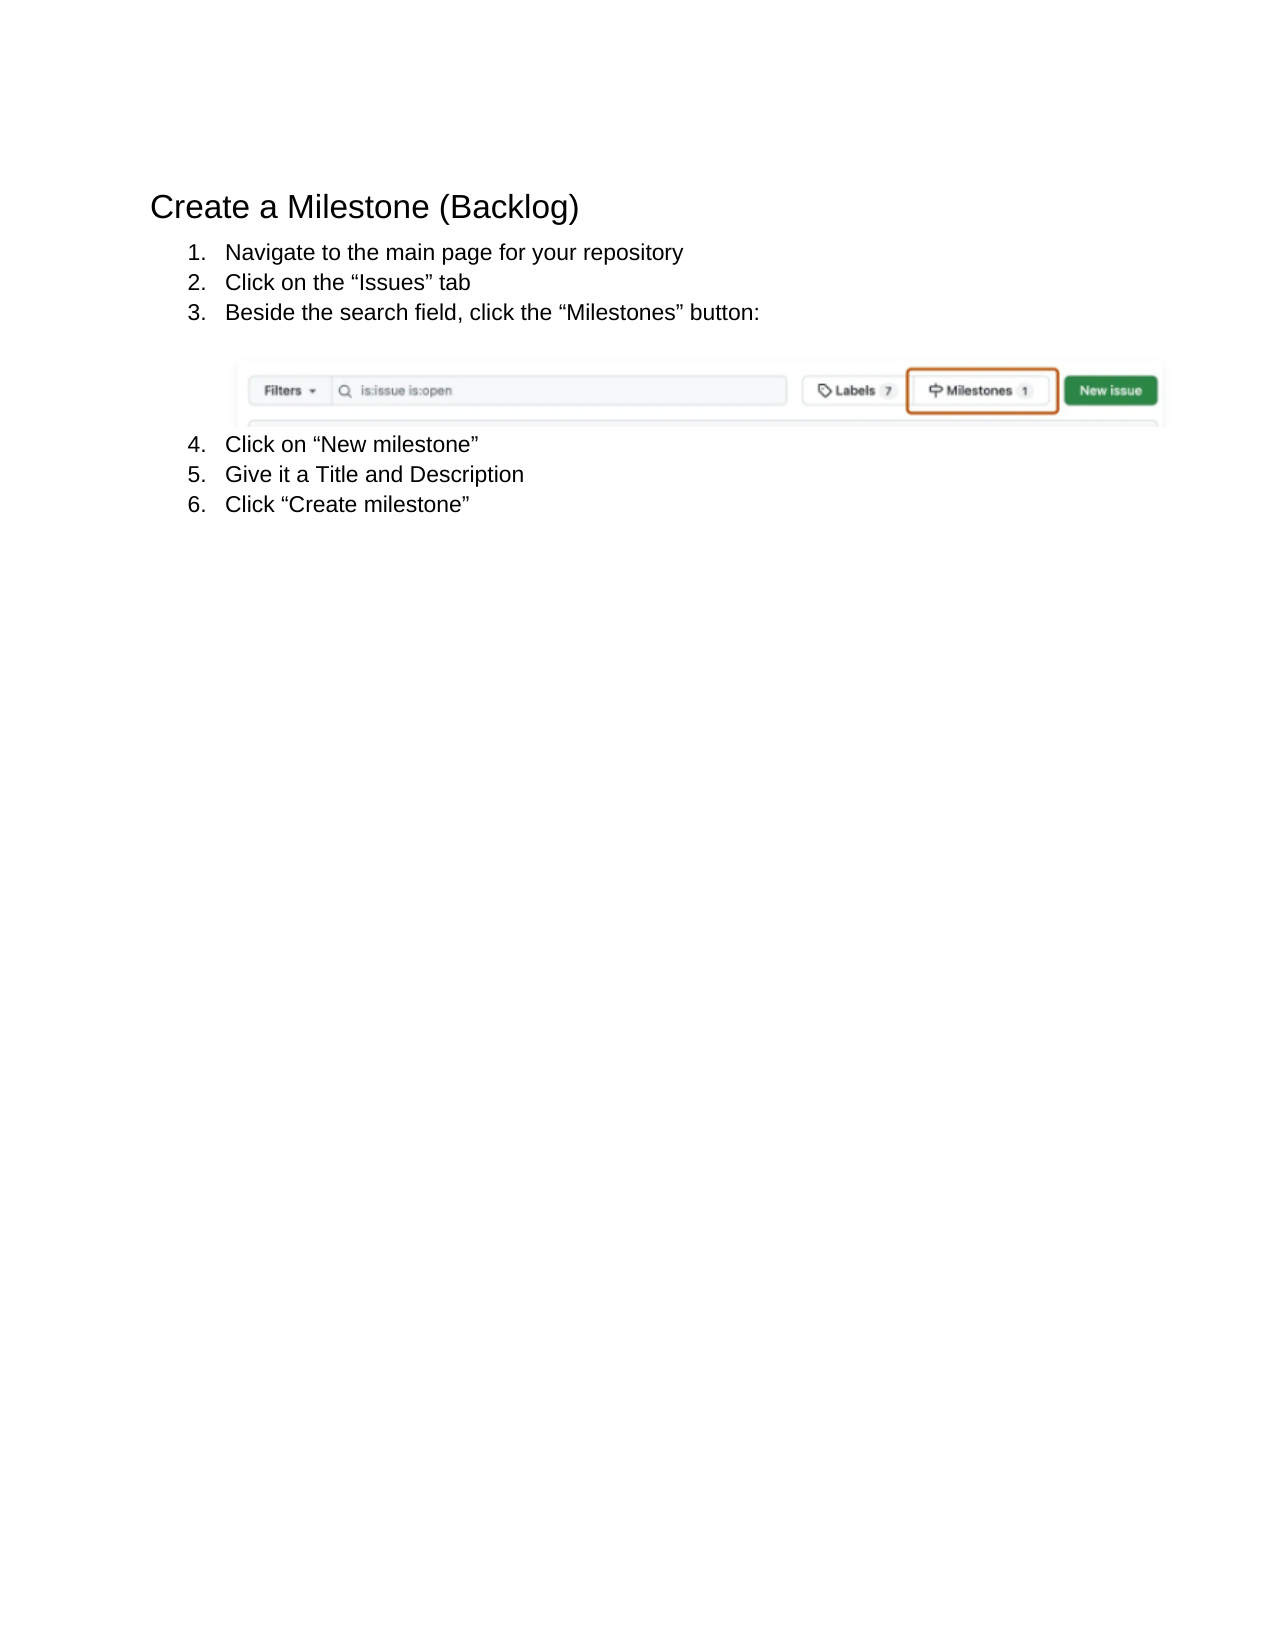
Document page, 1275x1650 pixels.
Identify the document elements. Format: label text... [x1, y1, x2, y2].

list Beside the search field, click the “Milestones” button: [187, 299, 1125, 325]
picture [225, 329, 1200, 427]
subtitle Create a Milestone (Backlog) [150, 187, 1125, 226]
list Navigate to the main page for your repository [187, 238, 1125, 265]
list Click on “New milestone” [187, 431, 1125, 457]
list Click “Create milestone” [187, 491, 1125, 518]
list Click on the “Issues” tab [187, 269, 1125, 295]
list Give it a Title and Description [187, 461, 1125, 487]
